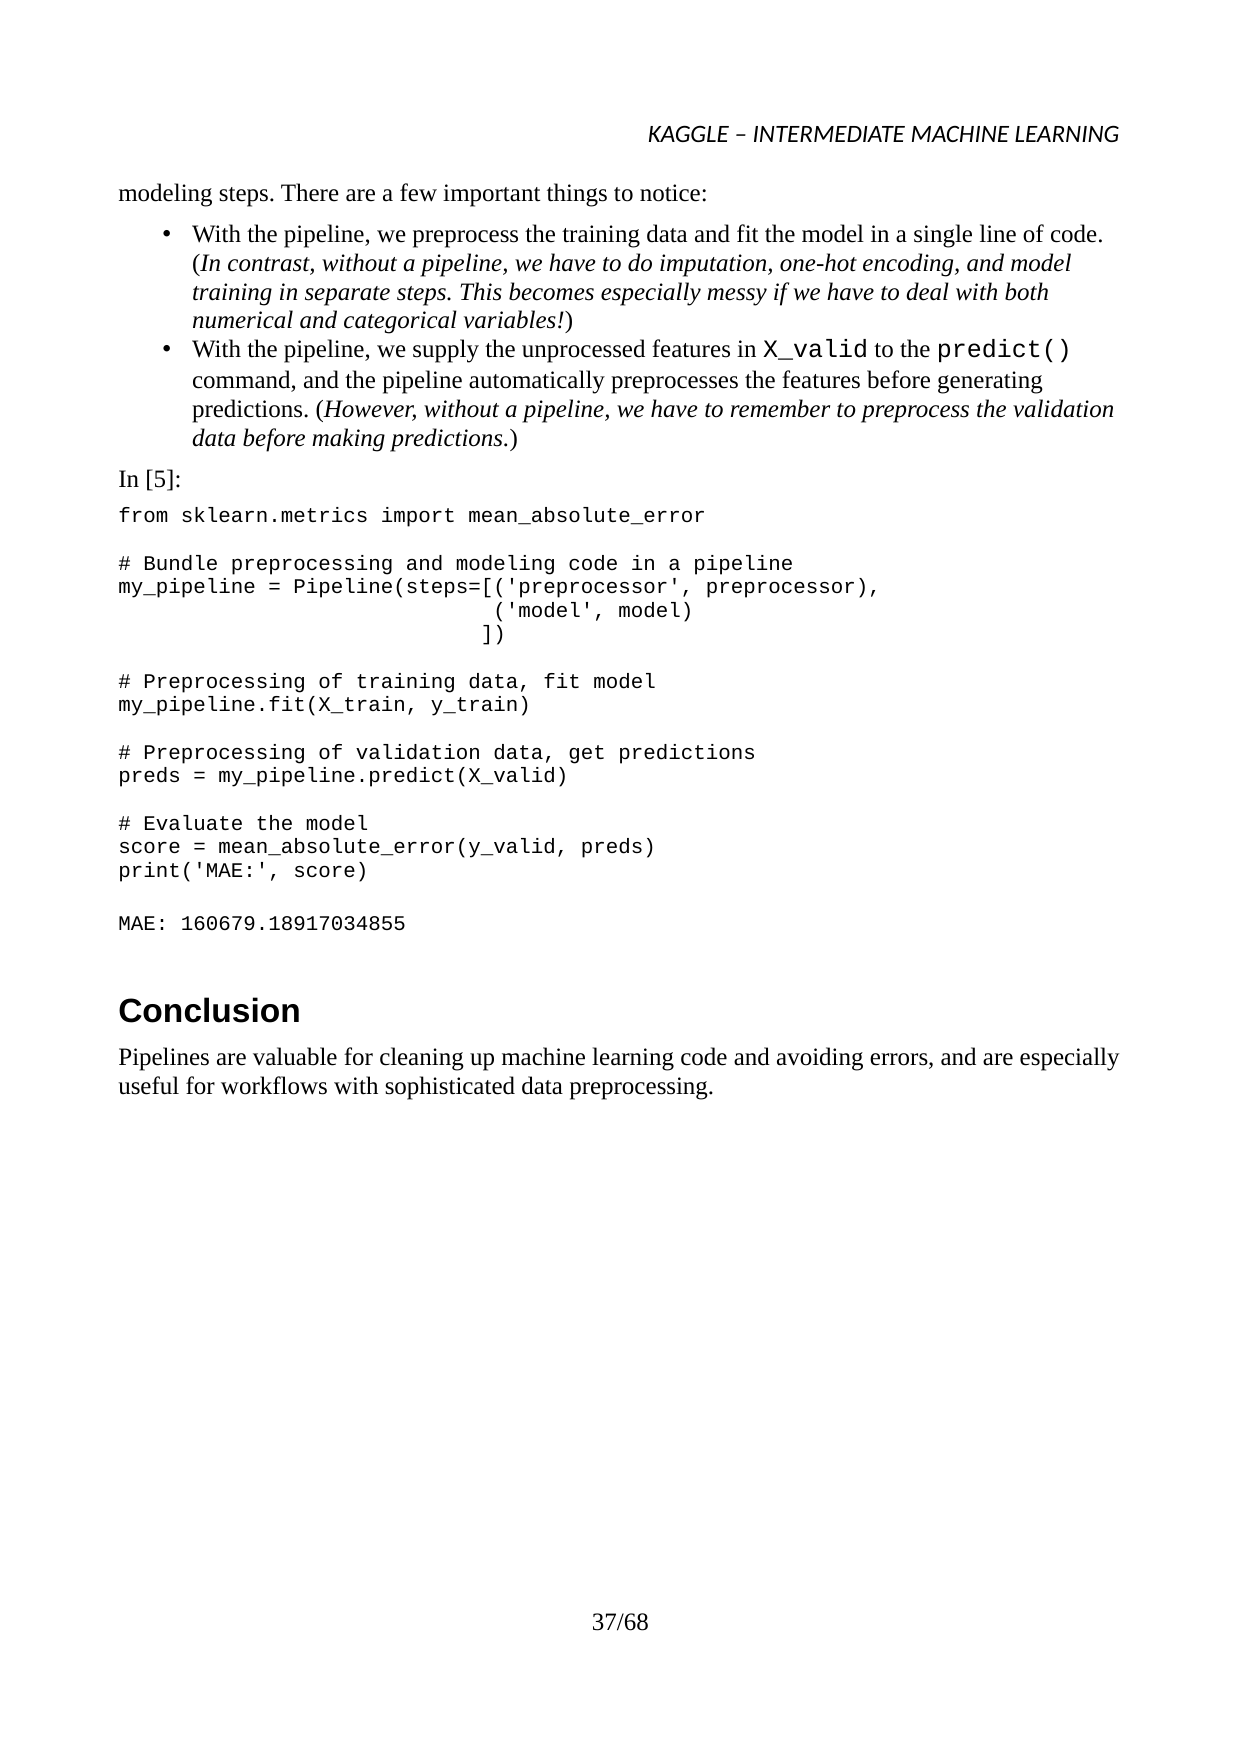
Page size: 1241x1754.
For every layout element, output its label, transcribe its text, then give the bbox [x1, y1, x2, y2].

list With the pipeline, we preprocess the training data and fit the model in a single line of code. (In contrast, without a pipeline, we have to do imputation, one-hot encoding, and model training in separate steps. This becomes especially messy if we have to deal with both numerical and categorical variables!) [162, 219, 1122, 334]
subtitle Conclusion [118, 991, 1122, 1030]
text # Bundle preprocessing and modeling code in a pipeline [118, 552, 1122, 576]
text my_pipeline = Pipeline(steps=[('preprocessor', preprocessor), [118, 576, 1122, 600]
text print('MAE:', score) [118, 860, 1122, 883]
text # Preprocessing of training data, fit model [118, 671, 1122, 694]
text # Preprocessing of validation data, get predictions [118, 742, 1122, 765]
text score = mean_absolute_error(y_valid, preds) [118, 836, 1122, 860]
text preds = my_pipeline.predict(X_valid) [118, 765, 1122, 789]
list With the pipeline, we supply the unprocessed features in X_valid to the predict() command, and the pipeline automatically preprocesses the features before generating predictions. (However, without a pipeline, we have to remember to preprocess the validation data before making predictions.) [162, 334, 1122, 451]
text # Evaluate the model [118, 813, 1122, 836]
text Pipelines are valuable for cleaning up machine learning code and avoiding errors, and are especially useful for workflows with sophisticated data preprocessing. [118, 1042, 1122, 1100]
text from sklearn.metrics import mean_absolute_error [118, 505, 1122, 529]
text In [5]: [118, 464, 1122, 493]
text modeling steps. There are a few important things to notice: [118, 178, 1122, 207]
text ]) [118, 623, 1122, 647]
text MAE: 160679.18917034855 [118, 913, 1122, 937]
text ('model', model) [118, 600, 1122, 623]
text my_pipeline.fit(X_train, y_train) [118, 694, 1122, 718]
